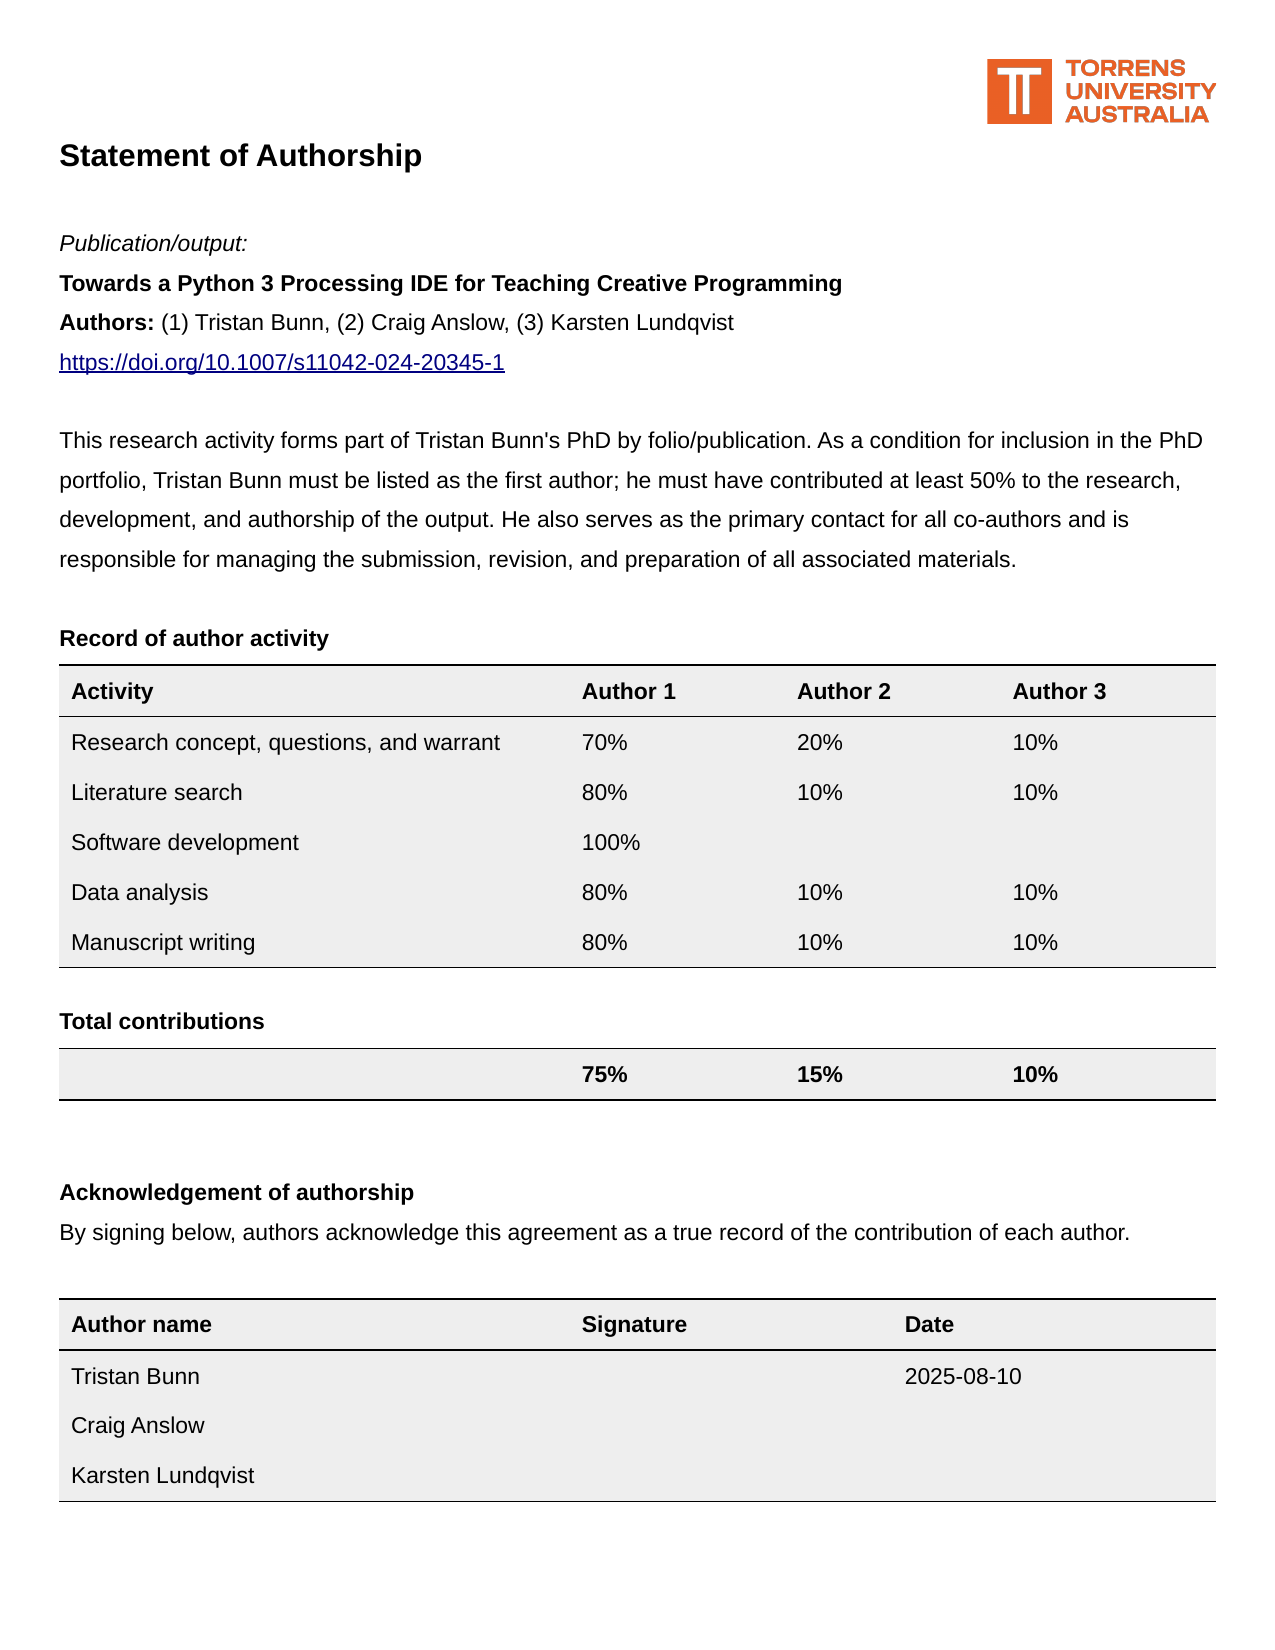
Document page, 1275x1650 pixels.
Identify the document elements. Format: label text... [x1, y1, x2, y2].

text Publication/output: Towards a Python 3 Processing IDE for Teaching Creative Programming [59, 230, 1216, 296]
table_cell 2025-08-10 [893, 1351, 1216, 1401]
table_header 15% [785, 1049, 1001, 1099]
table_cell Karsten Lundqvist [59, 1451, 570, 1501]
table_cell [1001, 817, 1216, 867]
table_cell [570, 1451, 893, 1501]
table_header Author 1 [570, 666, 785, 716]
table_header Activity [59, 666, 570, 716]
table_header Author name [59, 1300, 570, 1349]
table_cell [570, 1401, 893, 1451]
text Statement of Authorship [59, 137, 1216, 173]
table_cell [570, 1351, 893, 1401]
table_cell 10% [785, 867, 1001, 917]
table_cell 20% [785, 717, 1001, 767]
picture [987, 59, 1217, 124]
table_cell Software development [59, 817, 570, 867]
table_cell Tristan Bunn [59, 1351, 570, 1401]
table_cell Data analysis [59, 867, 570, 917]
table_cell 70% [570, 717, 785, 767]
table_cell [893, 1451, 1216, 1501]
table_header 10% [1001, 1049, 1216, 1099]
table_cell Craig Anslow [59, 1401, 570, 1451]
table_cell Research concept, questions, and warrant [59, 717, 570, 767]
table_cell 10% [1001, 917, 1216, 967]
table_cell 10% [1001, 717, 1216, 767]
table_cell Manuscript writing [59, 917, 570, 967]
table_header Author 2 [785, 666, 1001, 716]
table_cell Literature search [59, 767, 570, 817]
table_header Date [893, 1300, 1216, 1349]
text Acknowledgement of authorship [59, 1179, 1216, 1206]
table_cell [785, 817, 1001, 867]
table_header 75% [570, 1049, 785, 1099]
text Total contributions [59, 1008, 1216, 1034]
table_header [59, 1049, 570, 1099]
table_cell 80% [570, 767, 785, 817]
text By signing below, authors acknowledge this agreement as a true record of the contribution of each author. [59, 1219, 1216, 1285]
text This research activity forms part of Tristan Bunn's PhD by folio/publication. As a condition for inclusion in the PhD portfolio, Tristan Bunn must be listed as the first author; he must have contributed at least 50% to the research, development, and authorship of the output. He also serves as the primary contact for all co-authors and is responsible for managing the submission, revision, and preparation of all associated materials. [59, 427, 1216, 572]
table_header Signature [570, 1300, 893, 1349]
table_cell 80% [570, 867, 785, 917]
table_cell 10% [785, 767, 1001, 817]
text Authors: (1) Tristan Bunn, (2) Craig Anslow, (3) Karsten Lundqvist https://doi.org/10.1007/s11042-024-20345-1 [59, 309, 1216, 375]
table_cell [893, 1401, 1216, 1451]
table_cell 10% [1001, 767, 1216, 817]
text Record of author activity [59, 625, 1216, 651]
table_cell 10% [785, 917, 1001, 967]
table_header Author 3 [1001, 666, 1216, 716]
table_cell 100% [570, 817, 785, 867]
table_cell 10% [1001, 867, 1216, 917]
table_cell 80% [570, 917, 785, 967]
